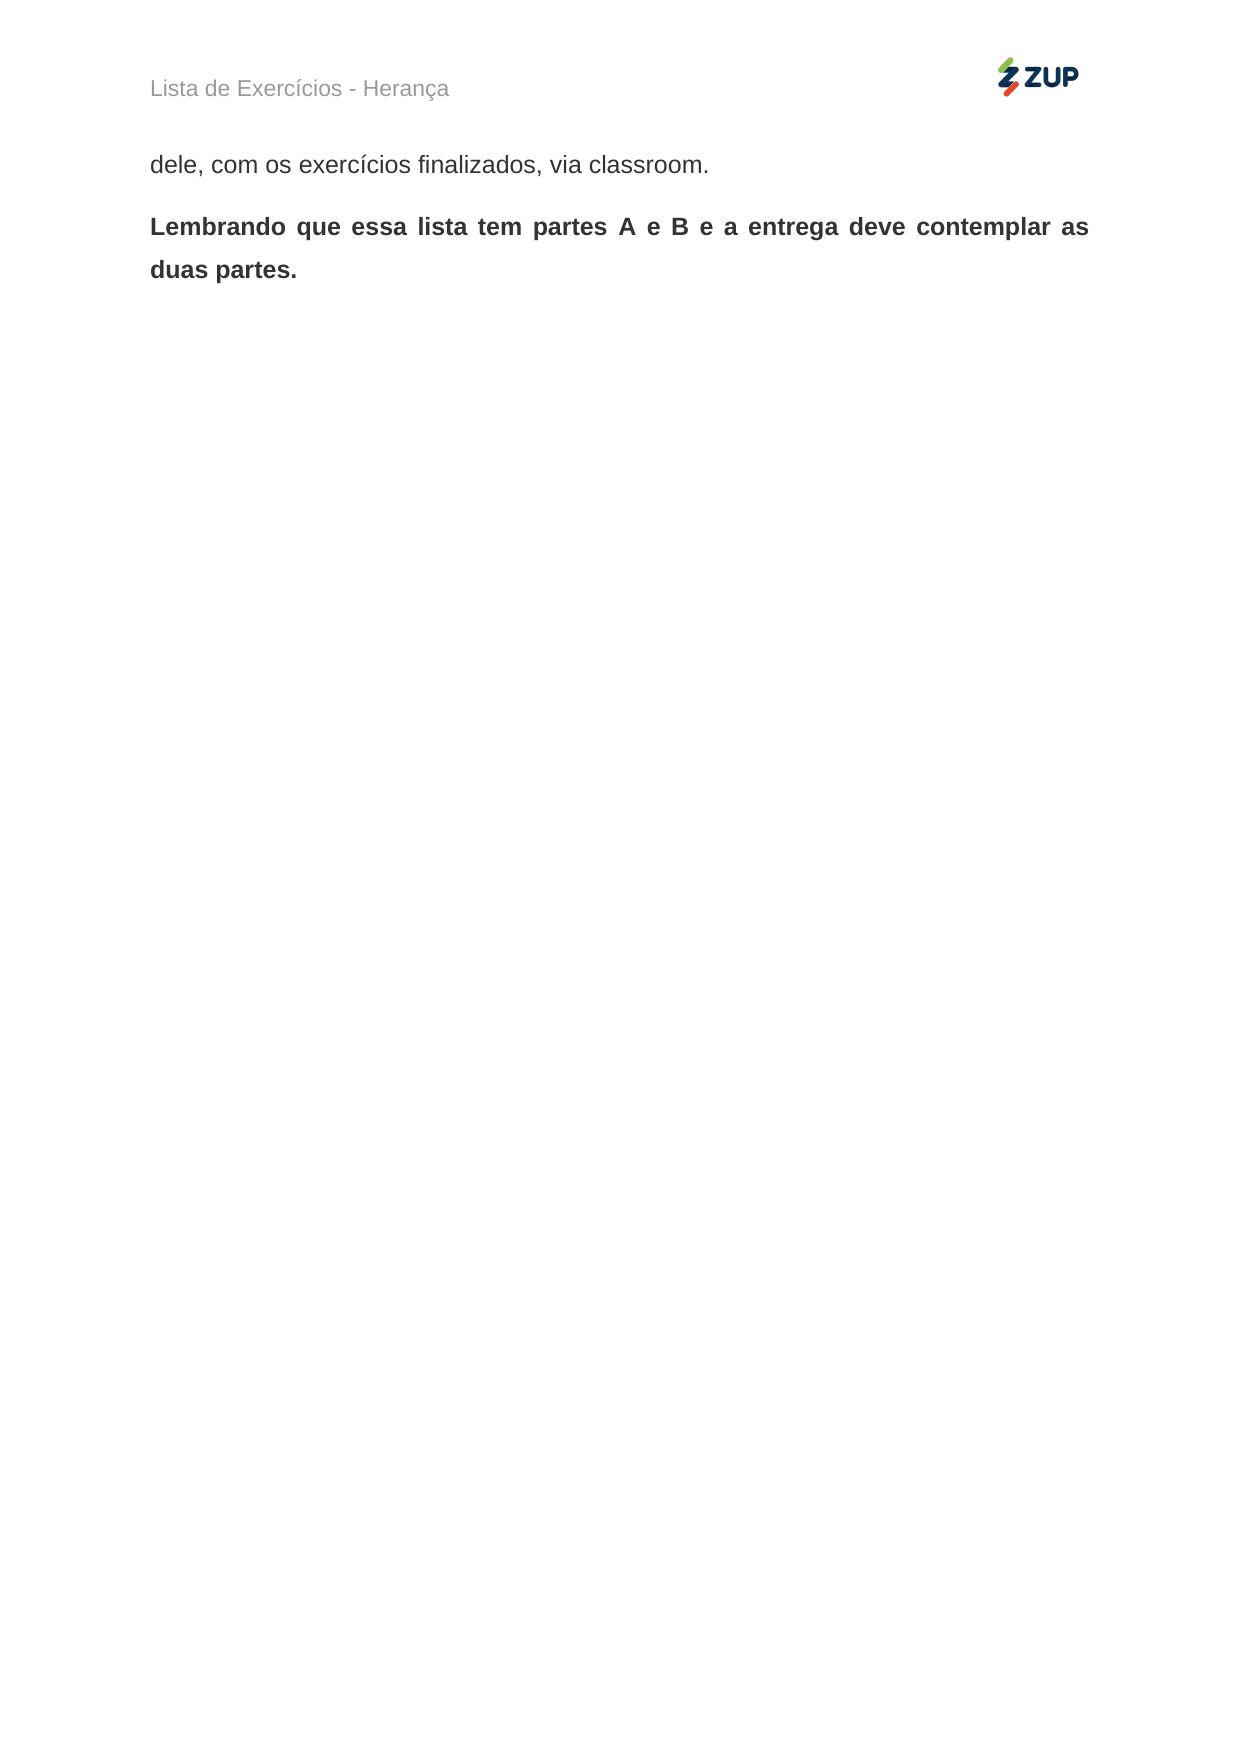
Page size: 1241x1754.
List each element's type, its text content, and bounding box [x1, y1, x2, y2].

text Lembrando que essa lista tem partes A e B e a entrega deve contemplar as duas partes. [150, 212, 1090, 284]
picture [987, 46, 1090, 108]
text dele, com os exercícios finalizados, via classroom. [150, 150, 1090, 179]
